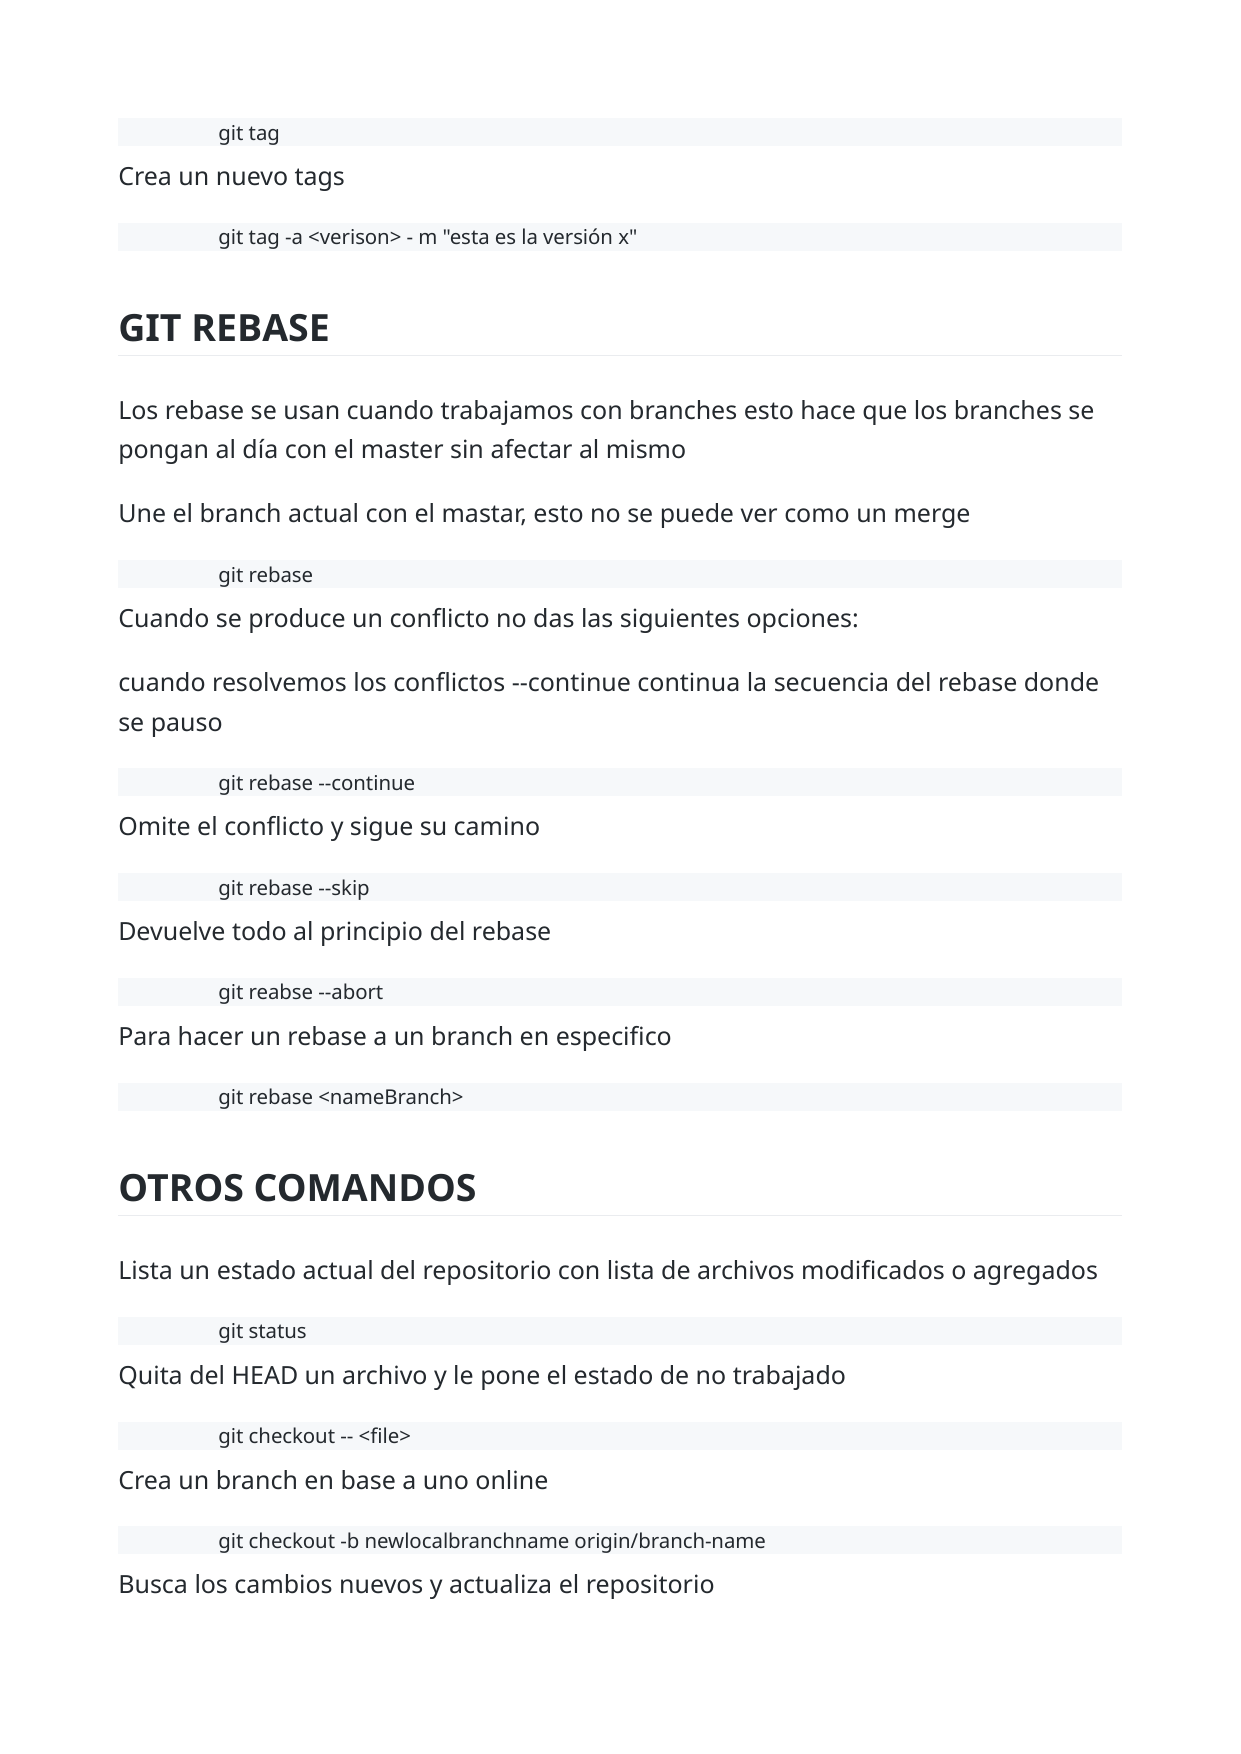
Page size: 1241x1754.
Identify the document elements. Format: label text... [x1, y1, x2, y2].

text Quita del HEAD un archivo y le pone el estado de no trabajado [118, 1357, 1122, 1392]
text Los rebase se usan cuando trabajamos con branches esto hace que los branches se pongan al día con el master sin afectar al mismo [118, 393, 1122, 466]
text Crea un branch en base a uno online [118, 1462, 1122, 1496]
text git tag -a <verison> - m "esta es la versión x" [118, 223, 1122, 251]
text git checkout -- <file> [118, 1422, 1122, 1450]
subtitle OTROS COMANDOS [118, 1161, 1122, 1215]
text git rebase --skip [118, 873, 1122, 901]
text Cuando se produce un conflicto no das las siguientes opciones: [118, 601, 1122, 635]
text git rebase --continue [118, 768, 1122, 796]
text Crea un nuevo tags [118, 159, 1122, 193]
text Omite el conflicto y sigue su camino [118, 809, 1122, 843]
text git status [118, 1317, 1122, 1345]
text cuando resolvemos los conflictos --continue continua la secuencia del rebase donde se pauso [118, 665, 1122, 738]
text git tag [118, 118, 1122, 146]
text git checkout -b newlocalbranchname origin/branch-name [118, 1526, 1122, 1554]
text git rebase [118, 560, 1122, 588]
text Lista un estado actual del repositorio con lista de archivos modificados o agregados [118, 1253, 1122, 1287]
subtitle GIT REBASE [118, 301, 1122, 355]
text Busca los cambios nuevos y actualiza el repositorio [118, 1567, 1122, 1601]
text Para hacer un rebase a un branch en especifico [118, 1019, 1122, 1053]
text git reabse --abort [118, 978, 1122, 1006]
text git rebase <nameBranch> [118, 1083, 1122, 1111]
text Une el branch actual con el mastar, esto no se puede ver como un merge [118, 496, 1122, 530]
text Devuelve todo al principio del rebase [118, 914, 1122, 948]
